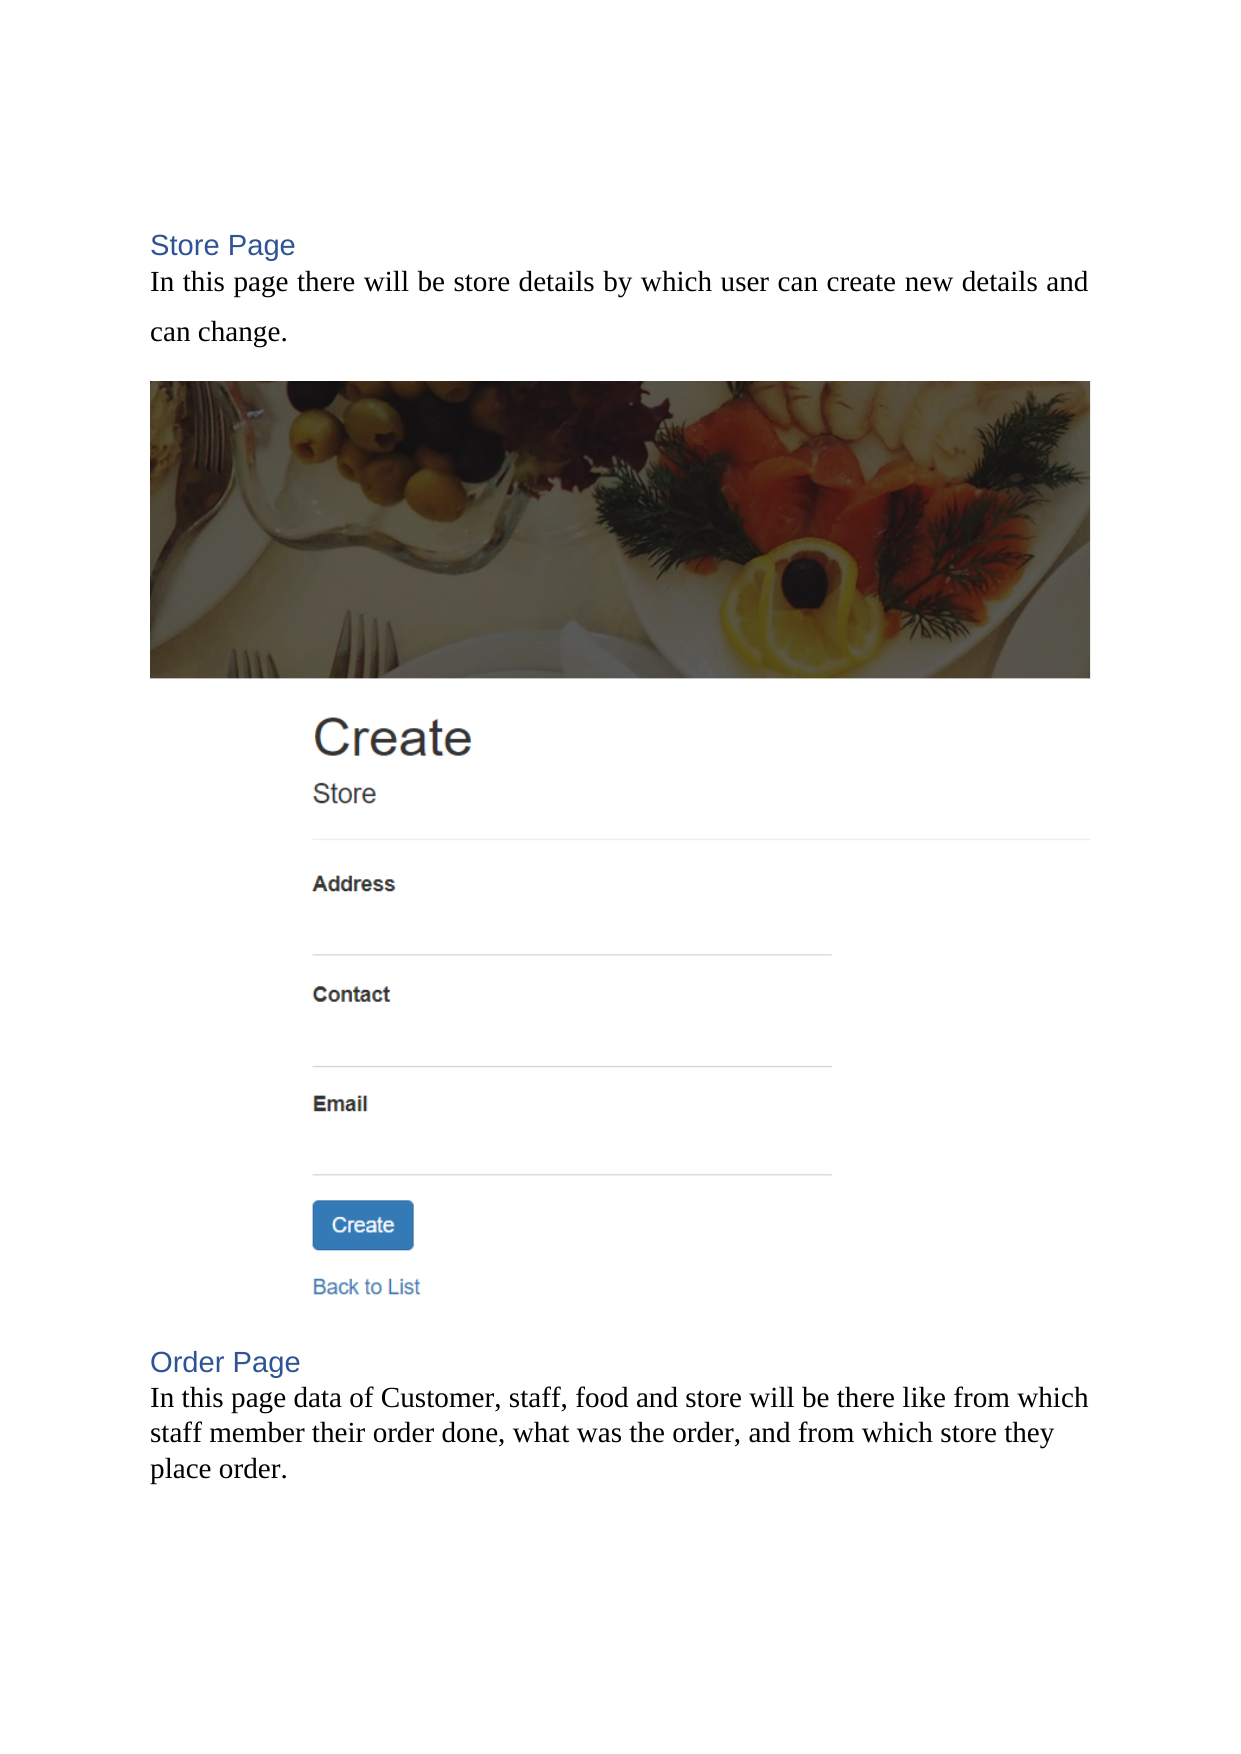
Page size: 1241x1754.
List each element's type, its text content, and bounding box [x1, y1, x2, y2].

subtitle Order Page [150, 1345, 1090, 1379]
text In this page data of Customer, staff, food and store will be there like from which staff member their order done, what was the order, and from which store they place order. [150, 1380, 1090, 1484]
subtitle Store Page [150, 228, 1090, 262]
text In this page there will be store details by which user can create new details and can change. [150, 264, 1090, 347]
